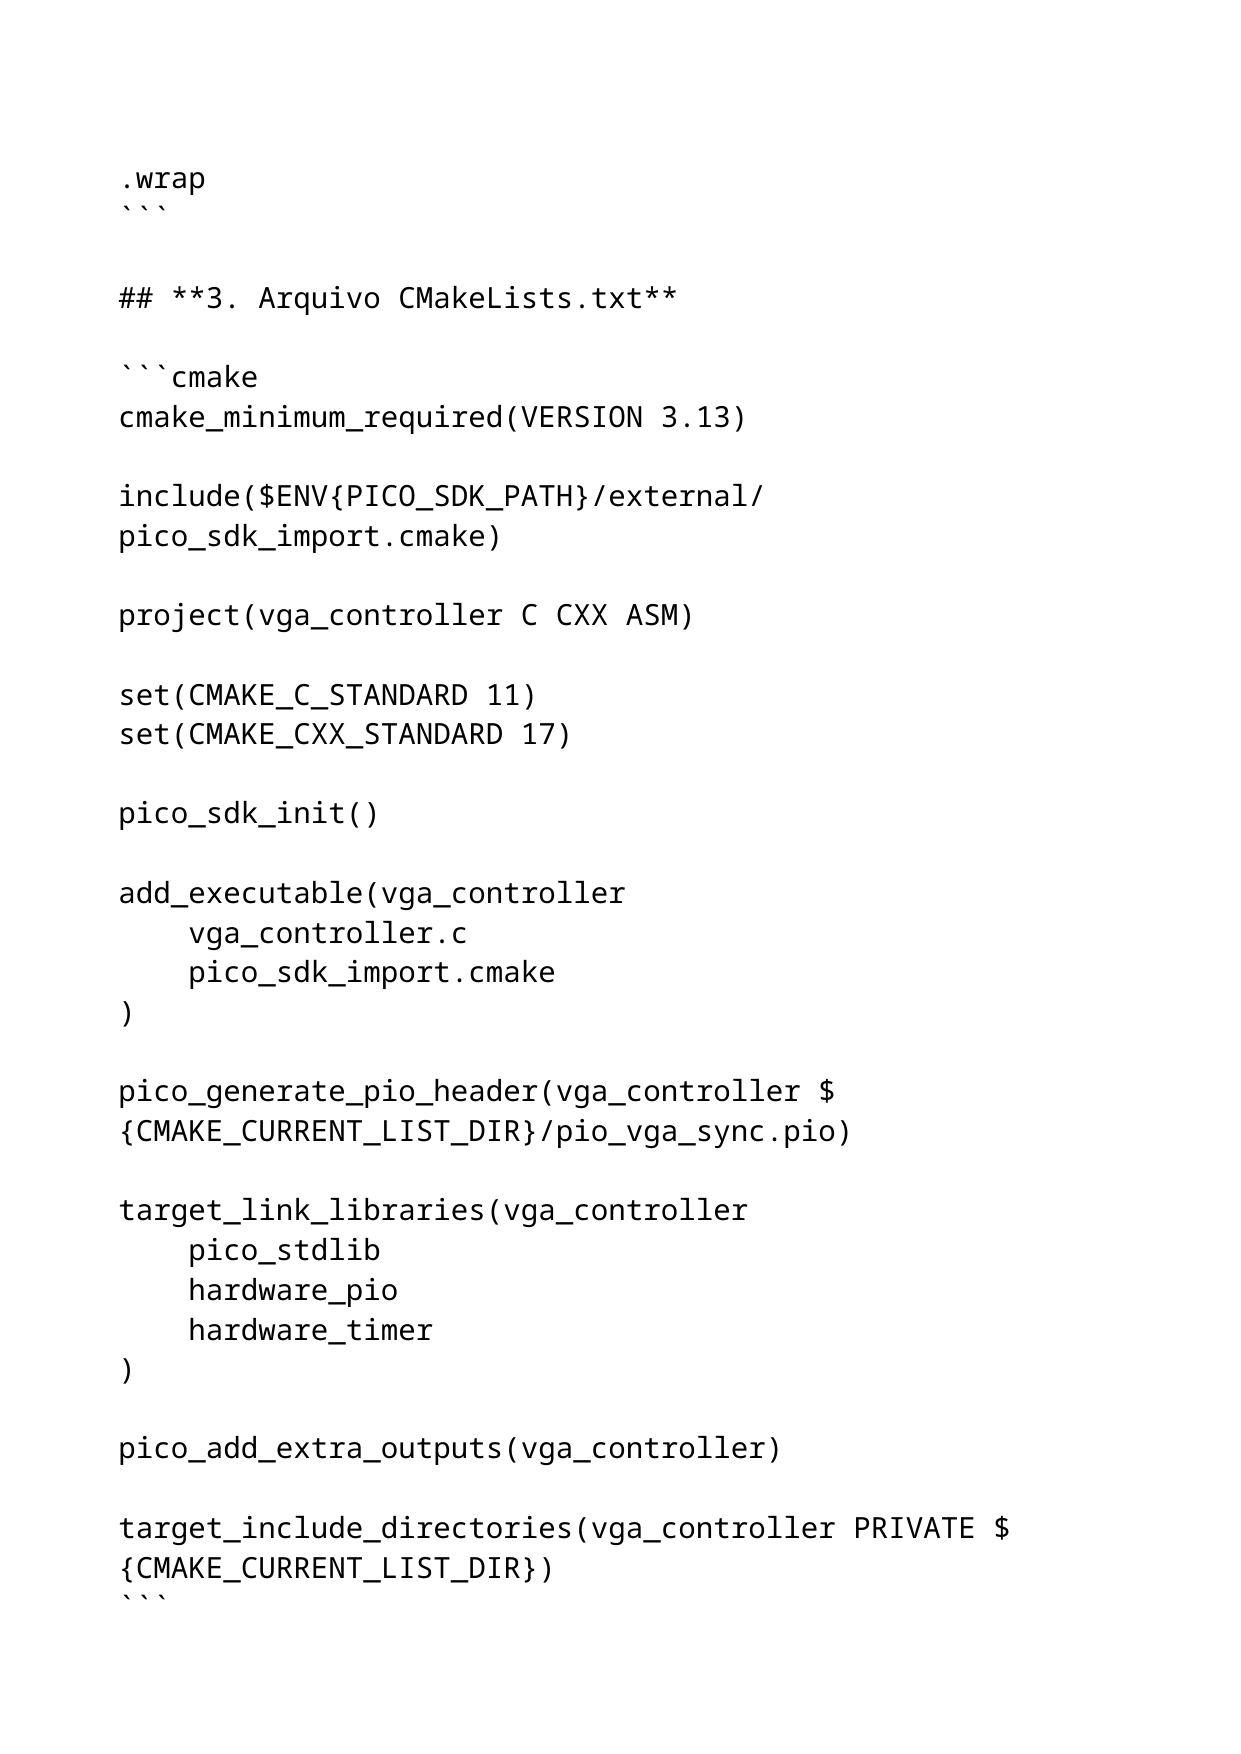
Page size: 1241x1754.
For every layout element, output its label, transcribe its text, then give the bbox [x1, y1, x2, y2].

text set(CMAKE_C_STANDARD 11) [118, 674, 1122, 713]
text ) [118, 991, 1122, 1031]
text include($ENV{PICO_SDK_PATH}/external/pico_sdk_import.cmake) [118, 475, 1122, 555]
text ) [118, 1348, 1122, 1388]
text pico_stdlib [118, 1229, 1122, 1269]
text cmake_minimum_required(VERSION 3.13) [118, 396, 1122, 436]
text project(vga_controller C CXX ASM) [118, 594, 1122, 634]
text ``` [118, 1587, 1122, 1626]
text target_include_directories(vga_controller PRIVATE ${CMAKE_CURRENT_LIST_DIR}) [118, 1507, 1122, 1587]
text vga_controller.c [118, 912, 1122, 952]
text pico_sdk_init() [118, 793, 1122, 832]
text .wrap [118, 158, 1122, 197]
text ## **3. Arquivo CMakeLists.txt** [118, 277, 1122, 317]
text target_link_libraries(vga_controller [118, 1190, 1122, 1229]
text hardware_pio [118, 1269, 1122, 1309]
text pico_generate_pio_header(vga_controller ${CMAKE_CURRENT_LIST_DIR}/pio_vga_sync.pio) [118, 1071, 1122, 1150]
text set(CMAKE_CXX_STANDARD 17) [118, 713, 1122, 753]
text pico_sdk_import.cmake [118, 952, 1122, 991]
text hardware_timer [118, 1309, 1122, 1348]
text ```cmake [118, 356, 1122, 396]
text pico_add_extra_outputs(vga_controller) [118, 1428, 1122, 1467]
text ``` [118, 197, 1122, 237]
text add_executable(vga_controller [118, 872, 1122, 912]
